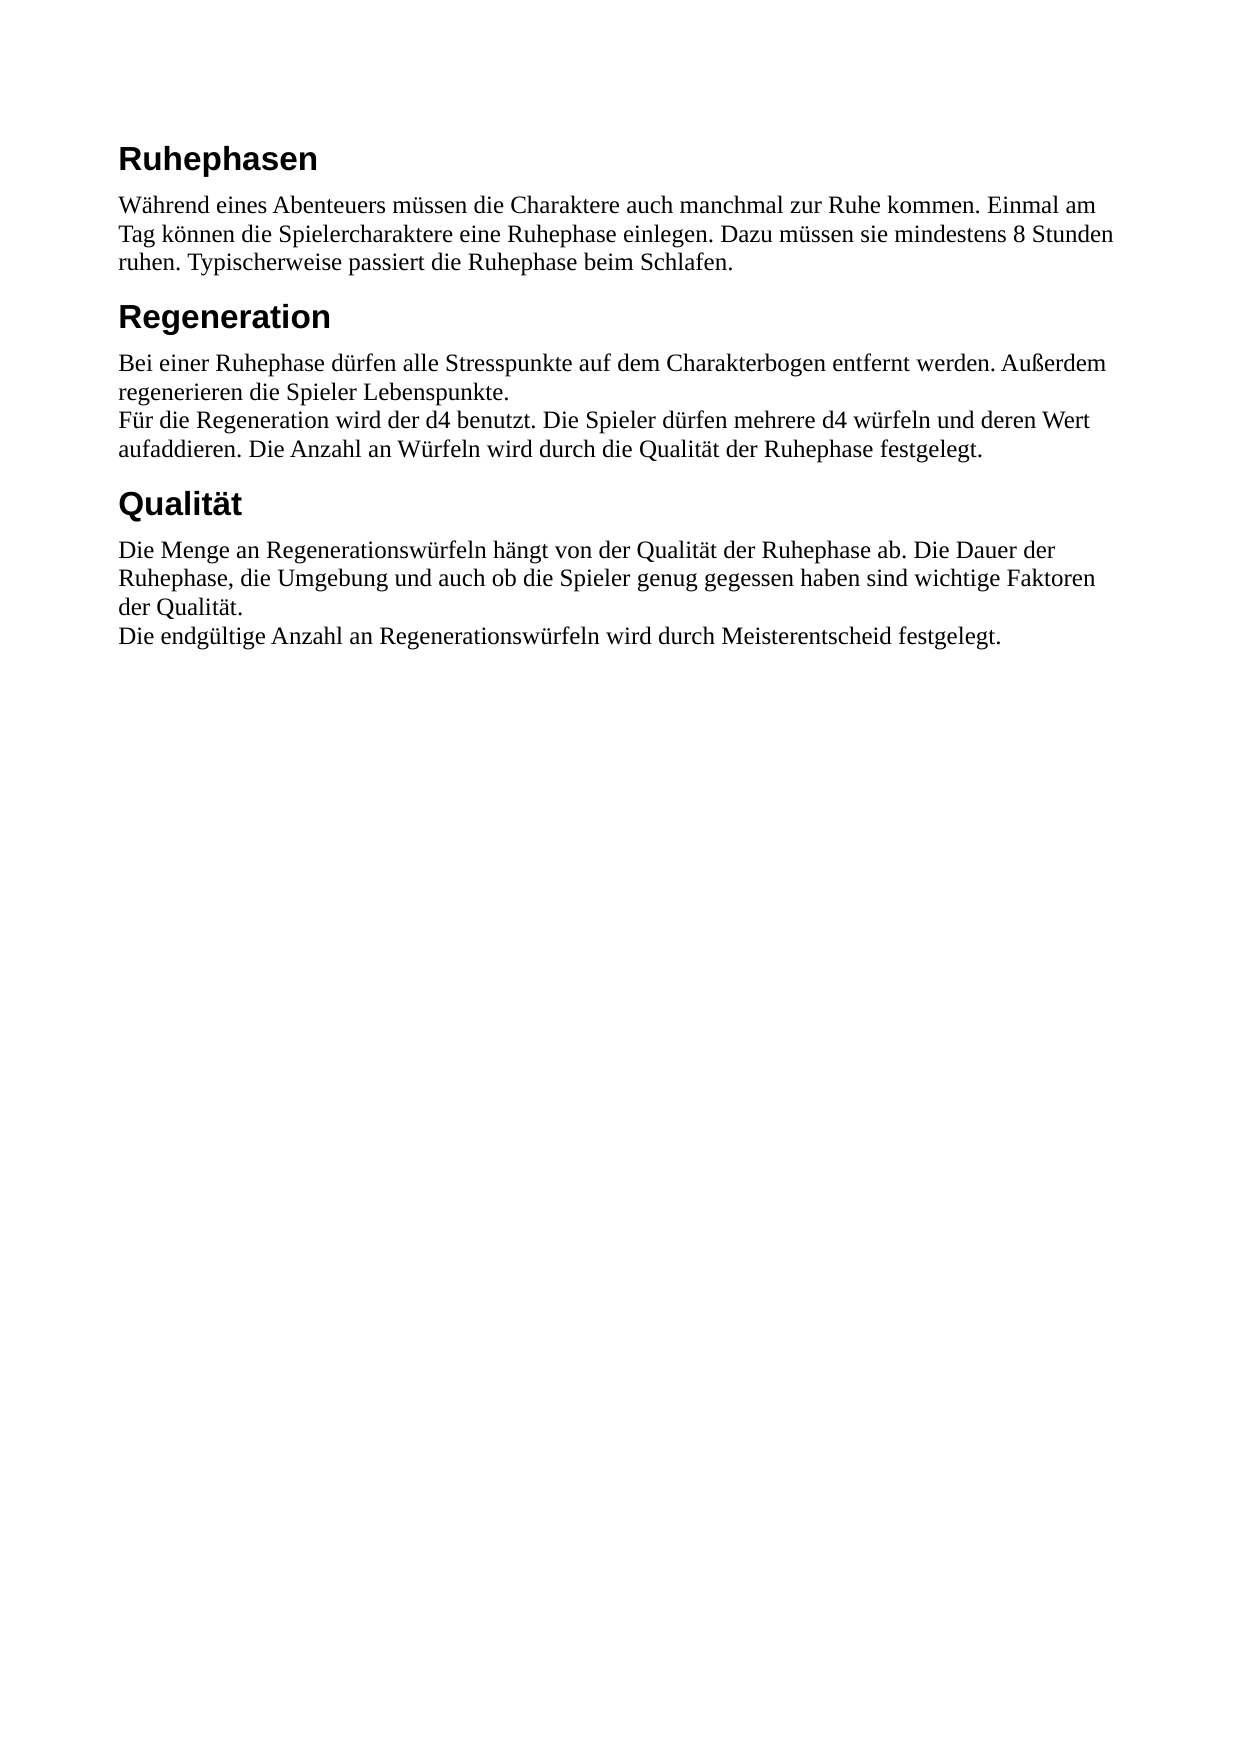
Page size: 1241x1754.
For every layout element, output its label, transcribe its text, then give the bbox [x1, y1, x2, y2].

text Während eines Abenteuers müssen die Charaktere auch manchmal zur Ruhe kommen. Einmal am Tag können die Spielercharaktere eine Ruhephase einlegen. Dazu müssen sie mindestens 8 Stunden ruhen. Typischerweise passiert die Ruhephase beim Schlafen. [118, 190, 1122, 276]
text Die Menge an Regenerationswürfeln hängt von der Qualität der Ruhephase ab. Die Dauer der Ruhephase, die Umgebung und auch ob die Spieler genug gegessen haben sind wichtige Faktoren der Qualität. [118, 535, 1122, 621]
subtitle Qualität [118, 484, 1122, 522]
subtitle Regeneration [118, 297, 1122, 335]
text Bei einer Ruhephase dürfen alle Stresspunkte auf dem Charakterbogen entfernt werden. Außerdem regenerieren die Spieler Lebenspunkte. [118, 348, 1122, 405]
subtitle Ruhephasen [118, 139, 1122, 177]
text Die endgültige Anzahl an Regenerationswürfeln wird durch Meisterentscheid festgelegt. [118, 621, 1122, 650]
text Für die Regeneration wird der d4 benutzt. Die Spieler dürfen mehrere d4 würfeln und deren Wert aufaddieren. Die Anzahl an Würfeln wird durch die Qualität der Ruhephase festgelegt. [118, 405, 1122, 463]
